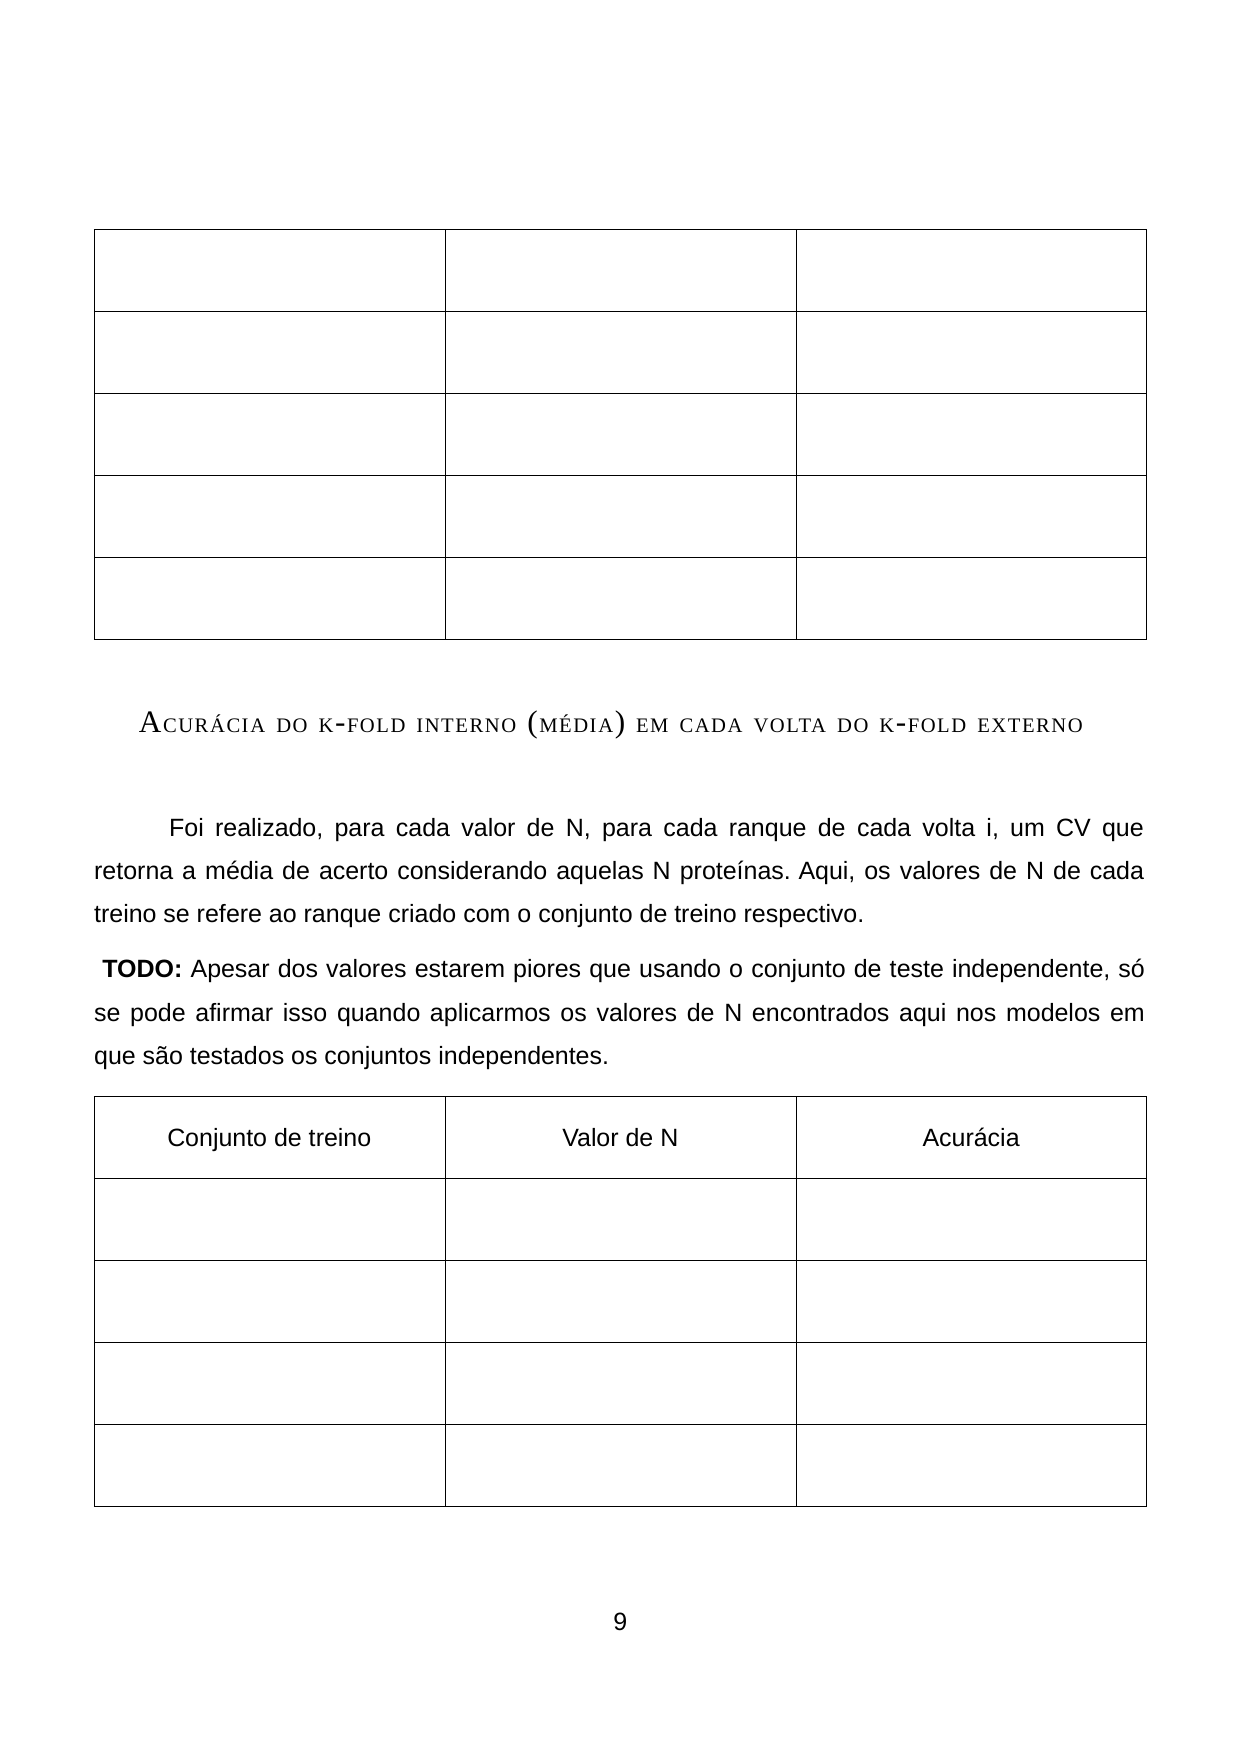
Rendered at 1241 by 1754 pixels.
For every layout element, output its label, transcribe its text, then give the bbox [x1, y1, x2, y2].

table_cell [95, 1425, 445, 1506]
table_cell [95, 230, 445, 311]
table_cell [95, 476, 445, 557]
text TODO: Apesar dos valores estarem piores que usando o conjunto de teste independente, só se pode afirmar isso quando aplicarmos os valores de N encontrados aqui nos modelos em que são testados os conjuntos independentes. [94, 954, 1146, 1069]
table_cell [95, 1179, 445, 1260]
table_cell [95, 312, 445, 393]
table_cell [95, 394, 445, 475]
table_cell [797, 394, 1146, 475]
table_header Conjunto de treino [95, 1097, 445, 1178]
table_cell [446, 312, 796, 393]
table_cell [446, 558, 796, 639]
subtitle Acurácia do k-fold interno (média) em cada volta do k-fold externo [139, 703, 1146, 739]
table_cell [446, 230, 796, 311]
table_header Acurácia [797, 1097, 1146, 1178]
table_header Valor de N [446, 1097, 796, 1178]
table_cell [95, 1343, 445, 1424]
table_cell [797, 1343, 1146, 1424]
table_cell [797, 1425, 1146, 1506]
table_cell [797, 1179, 1146, 1260]
table_cell [446, 1343, 796, 1424]
table_cell [446, 1261, 796, 1342]
table_cell [797, 558, 1146, 639]
table_cell [797, 312, 1146, 393]
table_cell [797, 476, 1146, 557]
table_cell [446, 1179, 796, 1260]
table_cell [446, 394, 796, 475]
table_cell [446, 1425, 796, 1506]
text Foi realizado, para cada valor de N, para cada ranque de cada volta i, um CV que retorna a média de acerto considerando aquelas N proteínas. Aqui, os valores de N de cada treino se refere ao ranque criado com o conjunto de treino respectivo. [94, 812, 1146, 927]
table_cell [797, 1261, 1146, 1342]
table_cell [95, 1261, 445, 1342]
table_cell [797, 230, 1146, 311]
table_cell [95, 558, 445, 639]
table_cell [446, 476, 796, 557]
